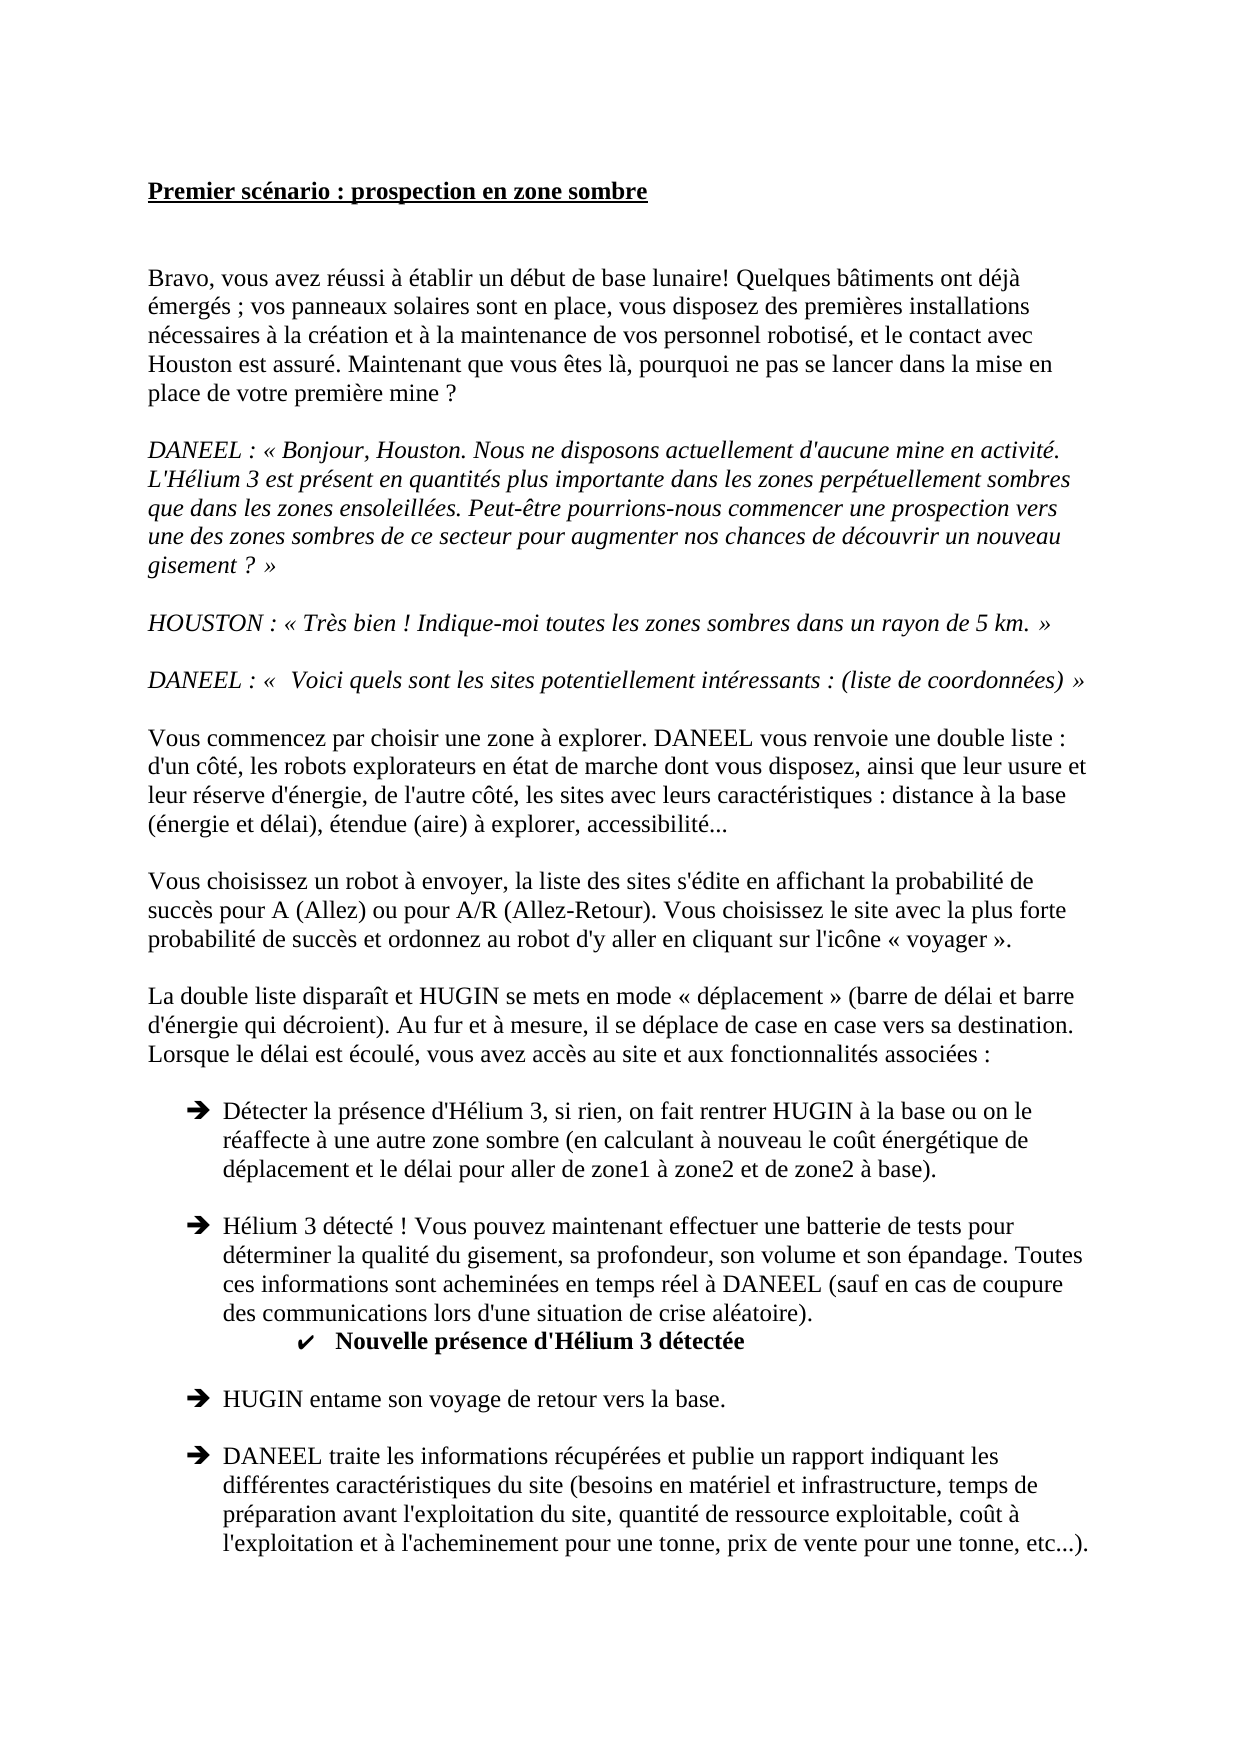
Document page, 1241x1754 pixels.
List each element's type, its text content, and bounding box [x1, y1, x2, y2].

text La double liste disparaît et HUGIN se mets en mode « déplacement » (barre de délai et barre d'énergie qui décroient). Au fur et à mesure, il se déplace de case en case vers sa destination. Lorsque le délai est écoulé, vous avez accès au site et aux fonctionnalités associées : [148, 981, 1093, 1068]
text Bravo, vous avez réussi à établir un début de base lunaire! Quelques bâtiments ont déjà émergés ; vos panneaux solaires sont en place, vous disposez des premières installations nécessaires à la création et à la maintenance de vos personnel robotisé, et le contact avec Houston est assuré. Maintenant que vous êtes là, pourquoi ne pas se lancer dans la mise en place de votre première mine ? [148, 263, 1093, 406]
text Vous choisissez un robot à envoyer, la liste des sites s'édite en affichant la probabilité de succès pour A (Allez) ou pour A/R (Allez-Retour). Vous choisissez le site avec la plus forte probabilité de succès et ordonnez au robot d'y aller en cliquant sur l'icône « voyager ». [148, 866, 1093, 953]
list Nouvelle présence d'Hélium 3 détectée [298, 1326, 1093, 1355]
subtitle Premier scénario : prospection en zone sombre [148, 176, 1093, 205]
text DANEEL : « Voici quels sont les sites potentiellement intéressants : (liste de coordonnées) » [148, 665, 1093, 694]
text HOUSTON : « Très bien ! Indique-moi toutes les zones sombres dans un rayon de 5 km. » [148, 608, 1093, 636]
list Hélium 3 détecté ! Vous pouvez maintenant effectuer une batterie de tests pour déterminer la qualité du gisement, sa profondeur, son volume et son épandage. Toutes ces informations sont acheminées en temps réel à DANEEL (sauf en cas de coupure des communications lors d'une situation de crise aléatoire). [185, 1211, 1093, 1326]
list Détecter la présence d'Hélium 3, si rien, on fait rentrer HUGIN à la base ou on le réaffecte à une autre zone sombre (en calculant à nouveau le coût énergétique de déplacement et le délai pour aller de zone1 à zone2 et de zone2 à base). [185, 1096, 1093, 1183]
list HUGIN entame son voyage de retour vers la base. [185, 1384, 1093, 1413]
list DANEEL traite les informations récupérées et publie un rapport indiquant les différentes caractéristiques du site (besoins en matériel et infrastructure, temps de préparation avant l'exploitation du site, quantité de ressource exploitable, coût à l'exploitation et à l'acheminement pour une tonne, prix de vente pour une tonne, etc...). [185, 1441, 1093, 1556]
text Vous commencez par choisir une zone à explorer. DANEEL vous renvoie une double liste : d'un côté, les robots explorateurs en état de marche dont vous disposez, ainsi que leur usure et leur réserve d'énergie, de l'autre côté, les sites avec leurs caractéristiques : distance à la base (énergie et délai), étendue (aire) à explorer, accessibilité... [148, 723, 1093, 838]
text DANEEL : « Bonjour, Houston. Nous ne disposons actuellement d'aucune mine en activité. L'Hélium 3 est présent en quantités plus importante dans les zones perpétuellement sombres que dans les zones ensoleillées. Peut-être pourrions-nous commencer une prospection vers une des zones sombres de ce secteur pour augmenter nos chances de découvrir un nouveau gisement ? » [148, 435, 1093, 579]
